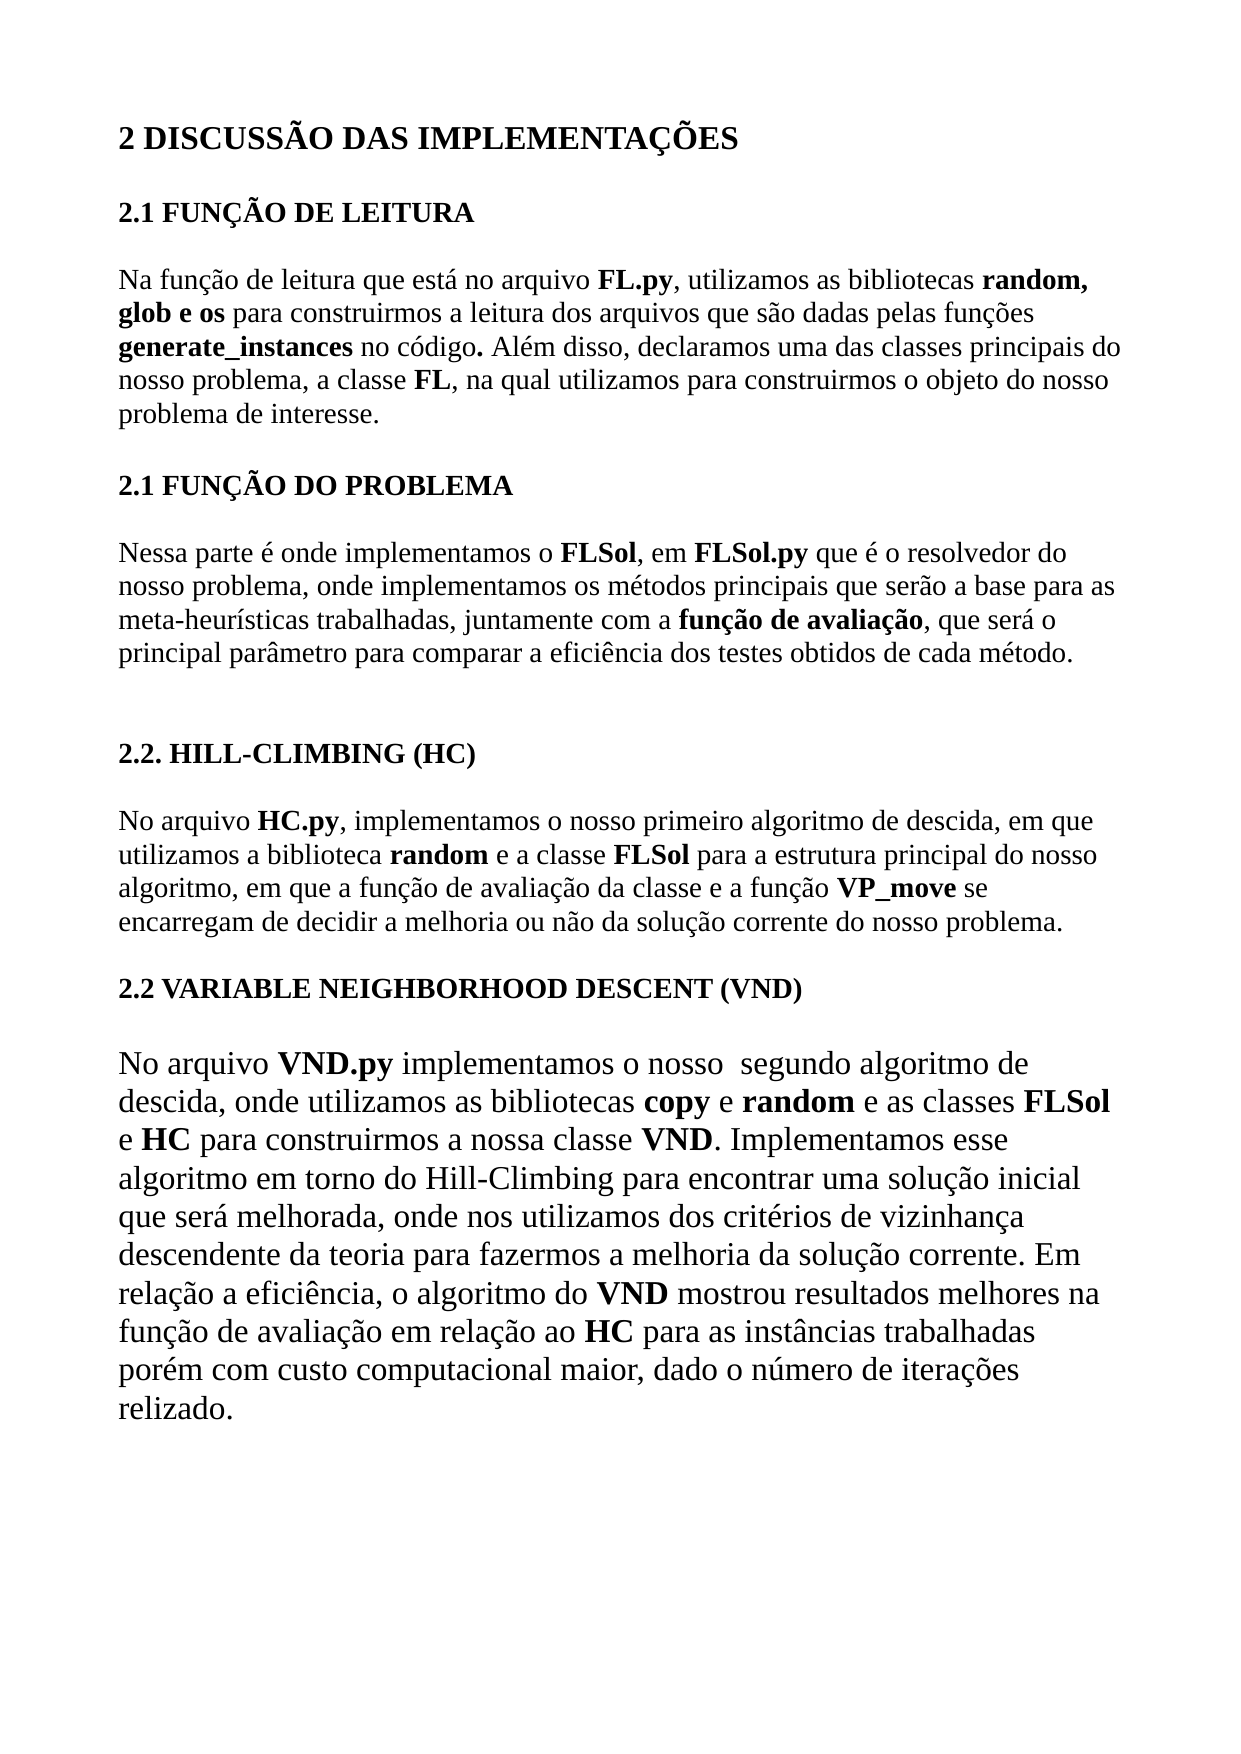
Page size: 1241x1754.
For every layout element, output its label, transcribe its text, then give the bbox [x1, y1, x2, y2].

text 2.1 FUNÇÃO DO PROBLEMA [118, 468, 1122, 501]
text Na função de leitura que está no arquivo FL.py, utilizamos as bibliotecas random, glob e os para construirmos a leitura dos arquivos que são dadas pelas funções generate_instances no código. Além disso, declaramos uma das classes principais do nosso problema, a classe FL, na qual utilizamos para construirmos o objeto do nosso problema de interesse. [118, 262, 1122, 429]
text No arquivo HC.py, implementamos o nosso primeiro algoritmo de descida, em que utilizamos a biblioteca random e a classe FLSol para a estrutura principal do nosso algoritmo, em que a função de avaliação da classe e a função VP_move se encarregam de decidir a melhoria ou não da solução corrente do nosso problema. [118, 803, 1122, 937]
text 2.1 FUNÇÃO DE LEITURA [118, 195, 1122, 228]
text 2.2 VARIABLE NEIGHBORHOOD DESCENT (VND) [118, 971, 1122, 1004]
text 2 DISCUSSÃO DAS IMPLEMENTAÇÕES [118, 118, 1122, 156]
text No arquivo VND.py implementamos o nosso segundo algoritmo de descida, onde utilizamos as bibliotecas copy e random e as classes FLSol e HC para construirmos a nossa classe VND. Implementamos esse algoritmo em torno do Hill-Climbing para encontrar uma solução inicial que será melhorada, onde nos utilizamos dos critérios de vizinhança descendente da teoria para fazermos a melhoria da solução corrente. Em relação a eficiência, o algoritmo do VND mostrou resultados melhores na função de avaliação em relação ao HC para as instâncias trabalhadas porém com custo computacional maior, dado o número de iterações relizado. [118, 1043, 1122, 1426]
text 2.2. HILL-CLIMBING (HC) [118, 736, 1122, 770]
text Nessa parte é onde implementamos o FLSol, em FLSol.py que é o resolvedor do nosso problema, onde implementamos os métodos principais que serão a base para as meta-heurísticas trabalhadas, juntamente com a função de avaliação, que será o principal parâmetro para comparar a eficiência dos testes obtidos de cada método. [118, 535, 1122, 669]
